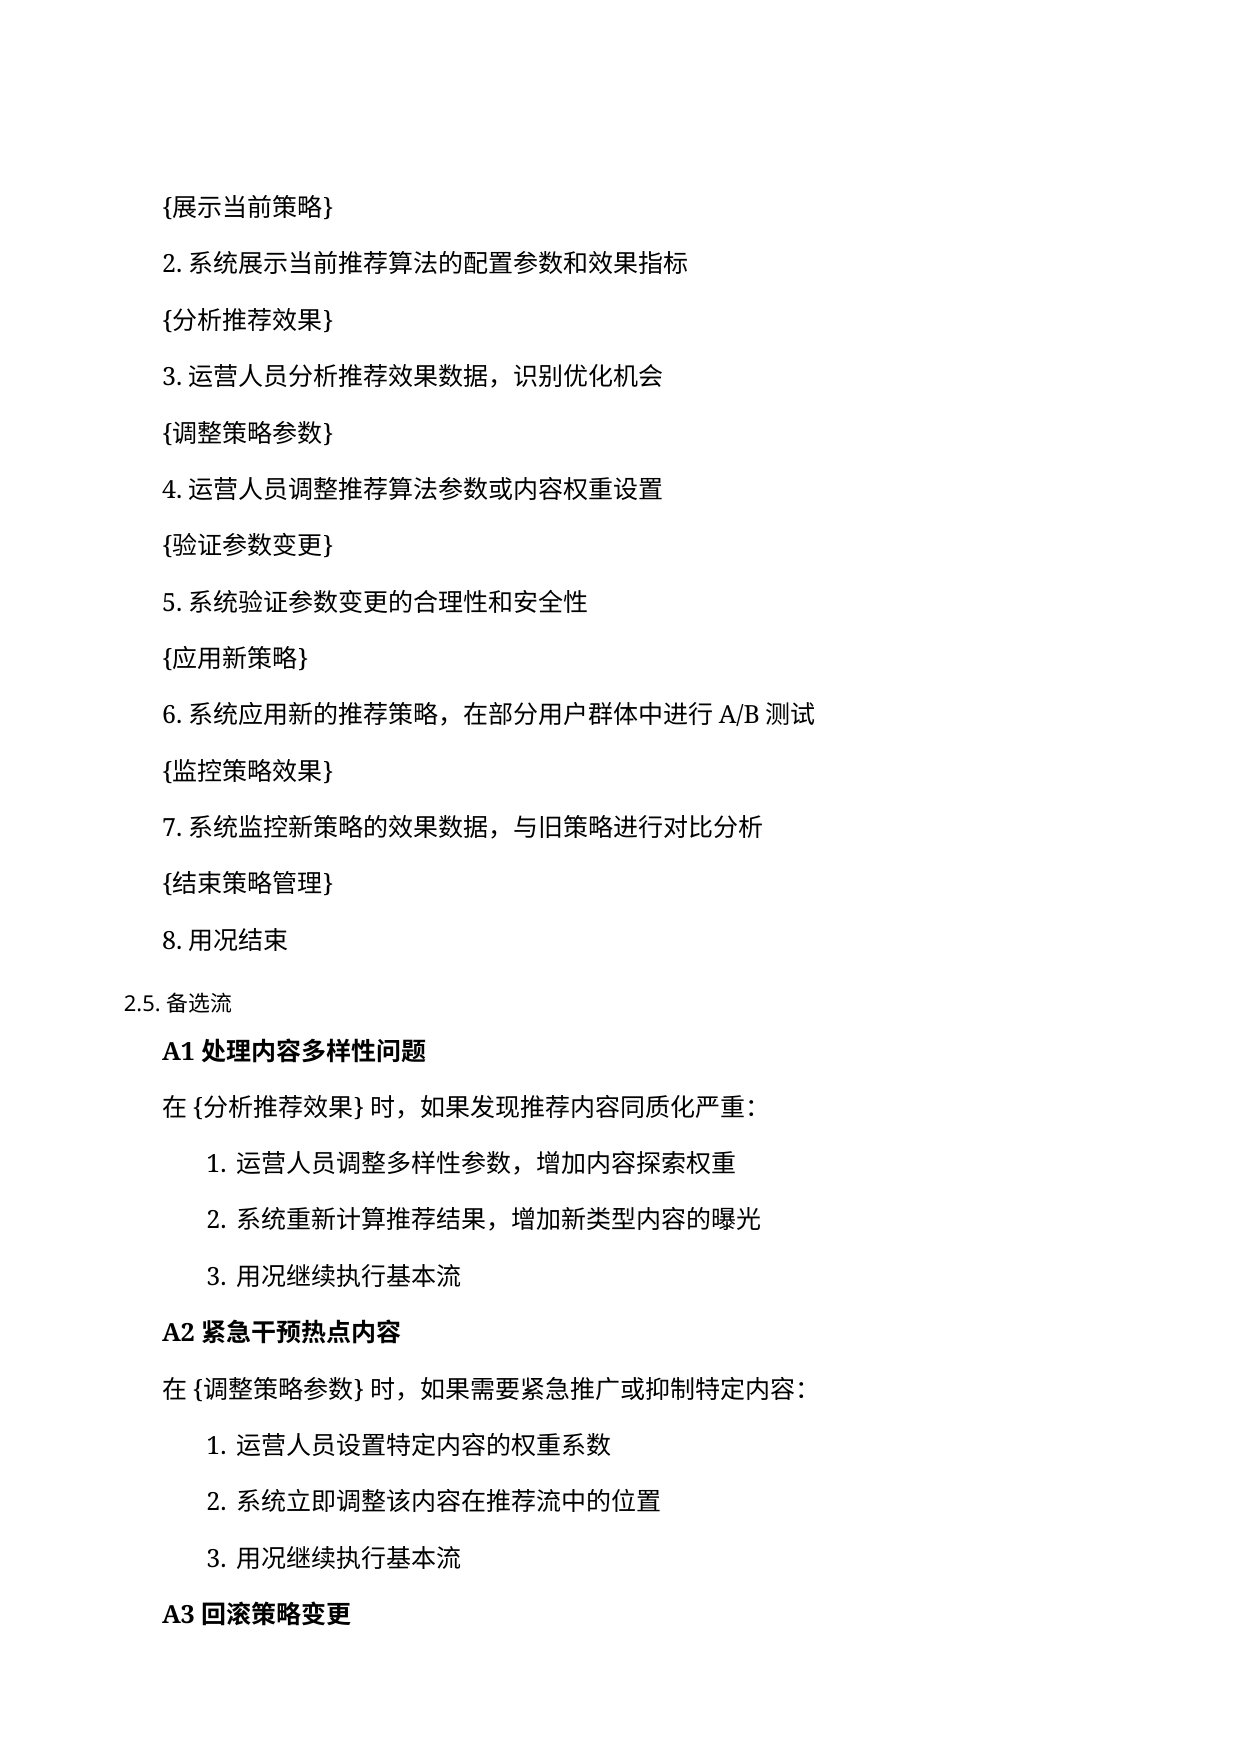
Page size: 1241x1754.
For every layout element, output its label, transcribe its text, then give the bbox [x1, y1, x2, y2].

subtitle 备选流 [118, 986, 1122, 1018]
text A1 处理内容多样性问题 [118, 1031, 1122, 1067]
list 系统重新计算推荐结果，增加新类型内容的曝光 [162, 1200, 1122, 1236]
text {结束策略管理} [118, 864, 1122, 900]
list 用况继续执行基本流 [162, 1256, 1122, 1293]
text A2 紧急干预热点内容 [118, 1313, 1122, 1349]
text A3 回滚策略变更 [118, 1594, 1122, 1631]
text 2. 系统展示当前推荐算法的配置参数和效果指标 [118, 244, 1122, 280]
text 8. 用况结束 [118, 920, 1122, 956]
text {监控策略效果} [118, 751, 1122, 787]
text 在 {分析推荐效果} 时，如果发现推荐内容同质化严重： [118, 1087, 1122, 1123]
text {验证参数变更} [118, 526, 1122, 562]
text 在 {调整策略参数} 时，如果需要紧急推广或抑制特定内容： [118, 1369, 1122, 1405]
text 5. 系统验证参数变更的合理性和安全性 [118, 582, 1122, 618]
list 运营人员设置特定内容的权重系数 [162, 1425, 1122, 1462]
text {调整策略参数} [118, 413, 1122, 449]
text {展示当前策略} [118, 188, 1122, 224]
text 7. 系统监控新策略的效果数据，与旧策略进行对比分析 [118, 807, 1122, 844]
list 运营人员调整多样性参数，增加内容探索权重 [162, 1144, 1122, 1180]
text {分析推荐效果} [118, 300, 1122, 337]
text 4. 运营人员调整推荐算法参数或内容权重设置 [118, 469, 1122, 506]
text {应用新策略} [118, 638, 1122, 675]
text 6. 系统应用新的推荐策略，在部分用户群体中进行A/B测试 [118, 695, 1122, 731]
list 用况继续执行基本流 [162, 1538, 1122, 1574]
list 系统立即调整该内容在推荐流中的位置 [162, 1482, 1122, 1518]
text 3. 运营人员分析推荐效果数据，识别优化机会 [118, 357, 1122, 393]
